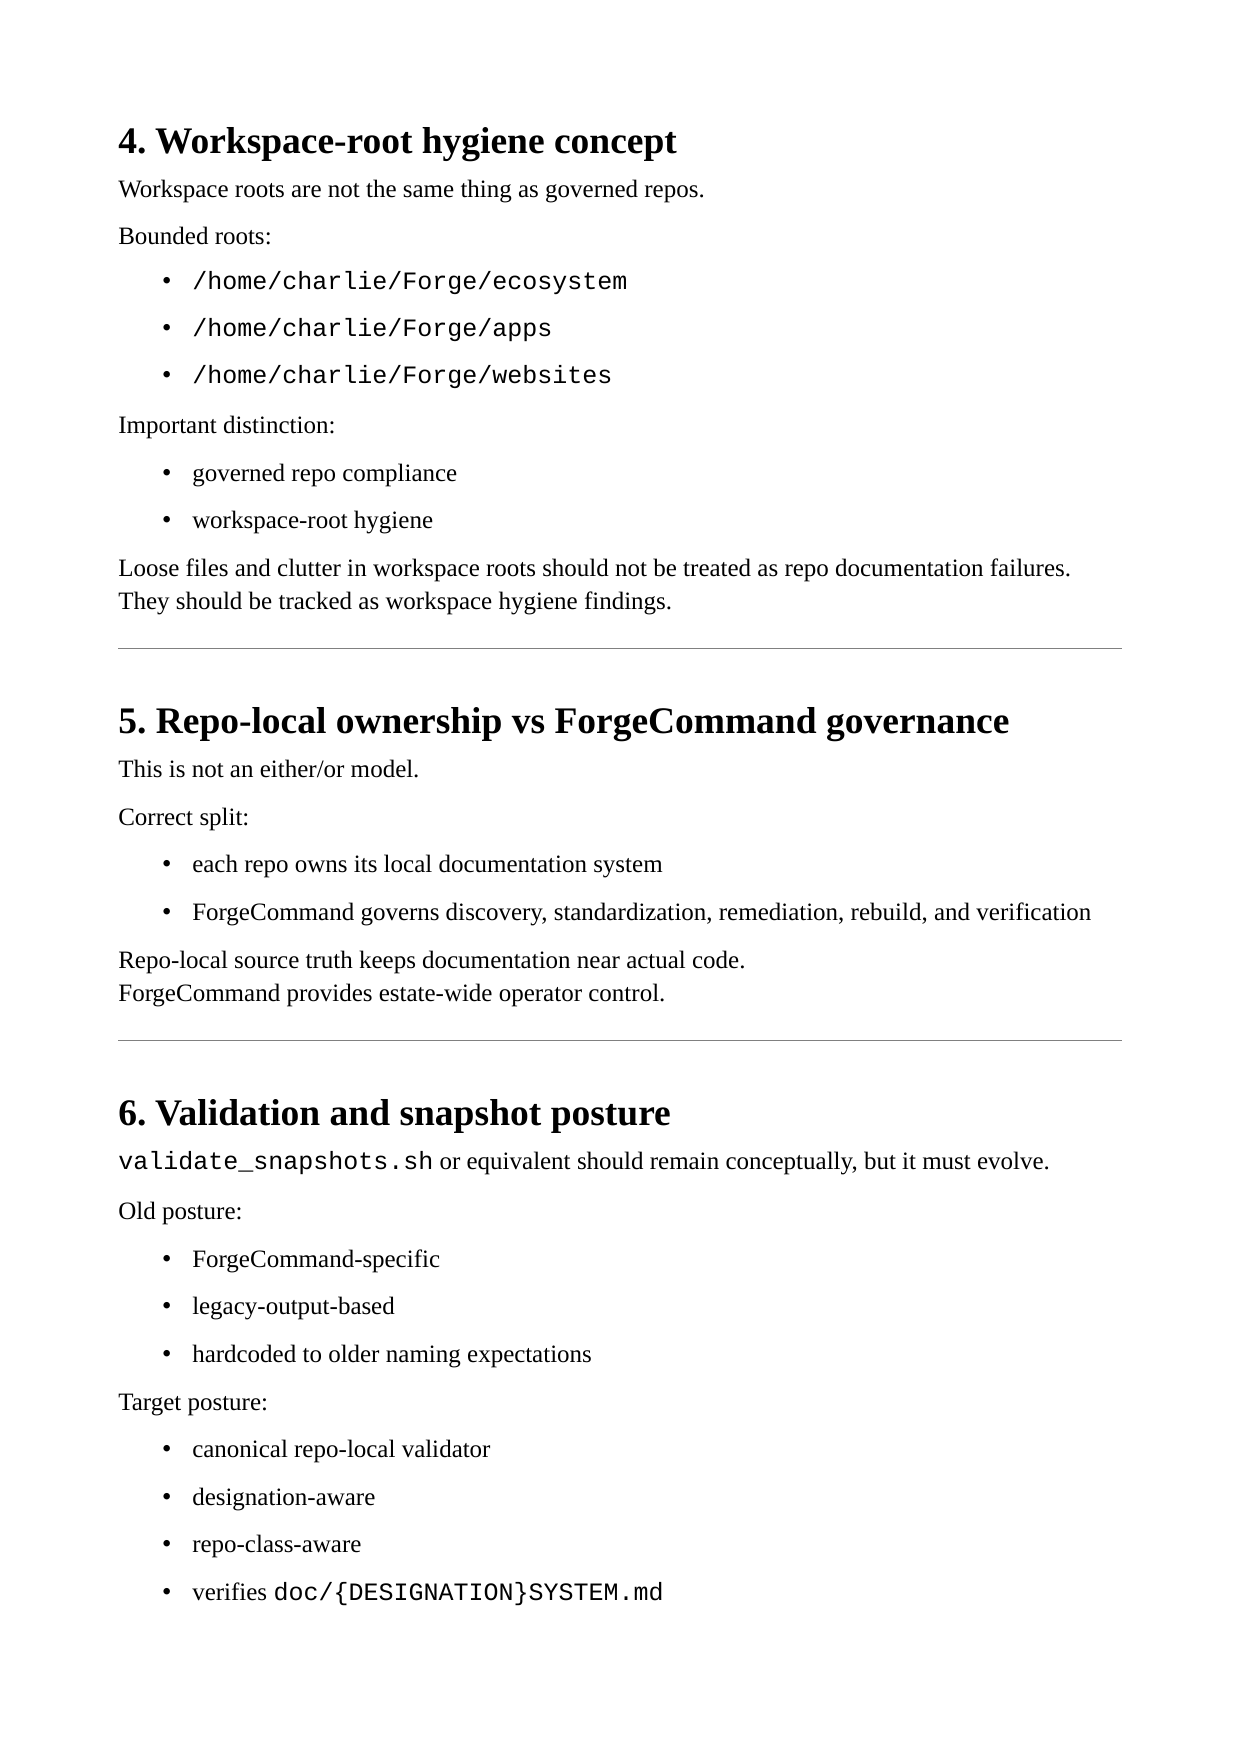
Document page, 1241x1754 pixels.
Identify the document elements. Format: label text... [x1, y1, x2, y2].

list /home/charlie/Forge/apps [162, 316, 1122, 344]
text Workspace roots are not the same thing as governed repos. [118, 174, 1122, 202]
list /home/charlie/Forge/ecosystem [162, 269, 1122, 297]
text Old posture: [118, 1196, 1122, 1225]
list legacy-output-based [162, 1291, 1122, 1320]
subtitle 6. Validation and snapshot posture [118, 1091, 1122, 1134]
text Correct split: [118, 802, 1122, 831]
subtitle 4. Workspace-root hygiene concept [118, 118, 1122, 161]
text Target posture: [118, 1387, 1122, 1415]
list repo-class-aware [162, 1529, 1122, 1558]
text This is not an either/or model. [118, 754, 1122, 783]
list designation-aware [162, 1482, 1122, 1511]
list hardcoded to older naming expectations [162, 1339, 1122, 1368]
list governed repo compliance [162, 458, 1122, 487]
text Loose files and clutter in workspace roots should not be treated as repo documentation failures. They should be tracked as workspace hygiene findings. [118, 553, 1122, 615]
list ForgeCommand-specific [162, 1244, 1122, 1272]
text Repo-local source truth keeps documentation near actual code. ForgeCommand provides estate-wide operator control. [118, 945, 1122, 1007]
list canonical repo-local validator [162, 1434, 1122, 1463]
text Bounded roots: [118, 221, 1122, 250]
list /home/charlie/Forge/websites [162, 363, 1122, 391]
list workspace-root hygiene [162, 505, 1122, 534]
subtitle 5. Repo-local ownership vs ForgeCommand governance [118, 699, 1122, 742]
text Important distinction: [118, 410, 1122, 439]
list each repo owns its local documentation system [162, 849, 1122, 878]
list verifies doc/{DESIGNATION}SYSTEM.md [162, 1577, 1122, 1608]
text validate_snapshots.sh or equivalent should remain conceptually, but it must evolve. [118, 1146, 1122, 1177]
list ForgeCommand governs discovery, standardization, remediation, rebuild, and verification [162, 897, 1122, 926]
